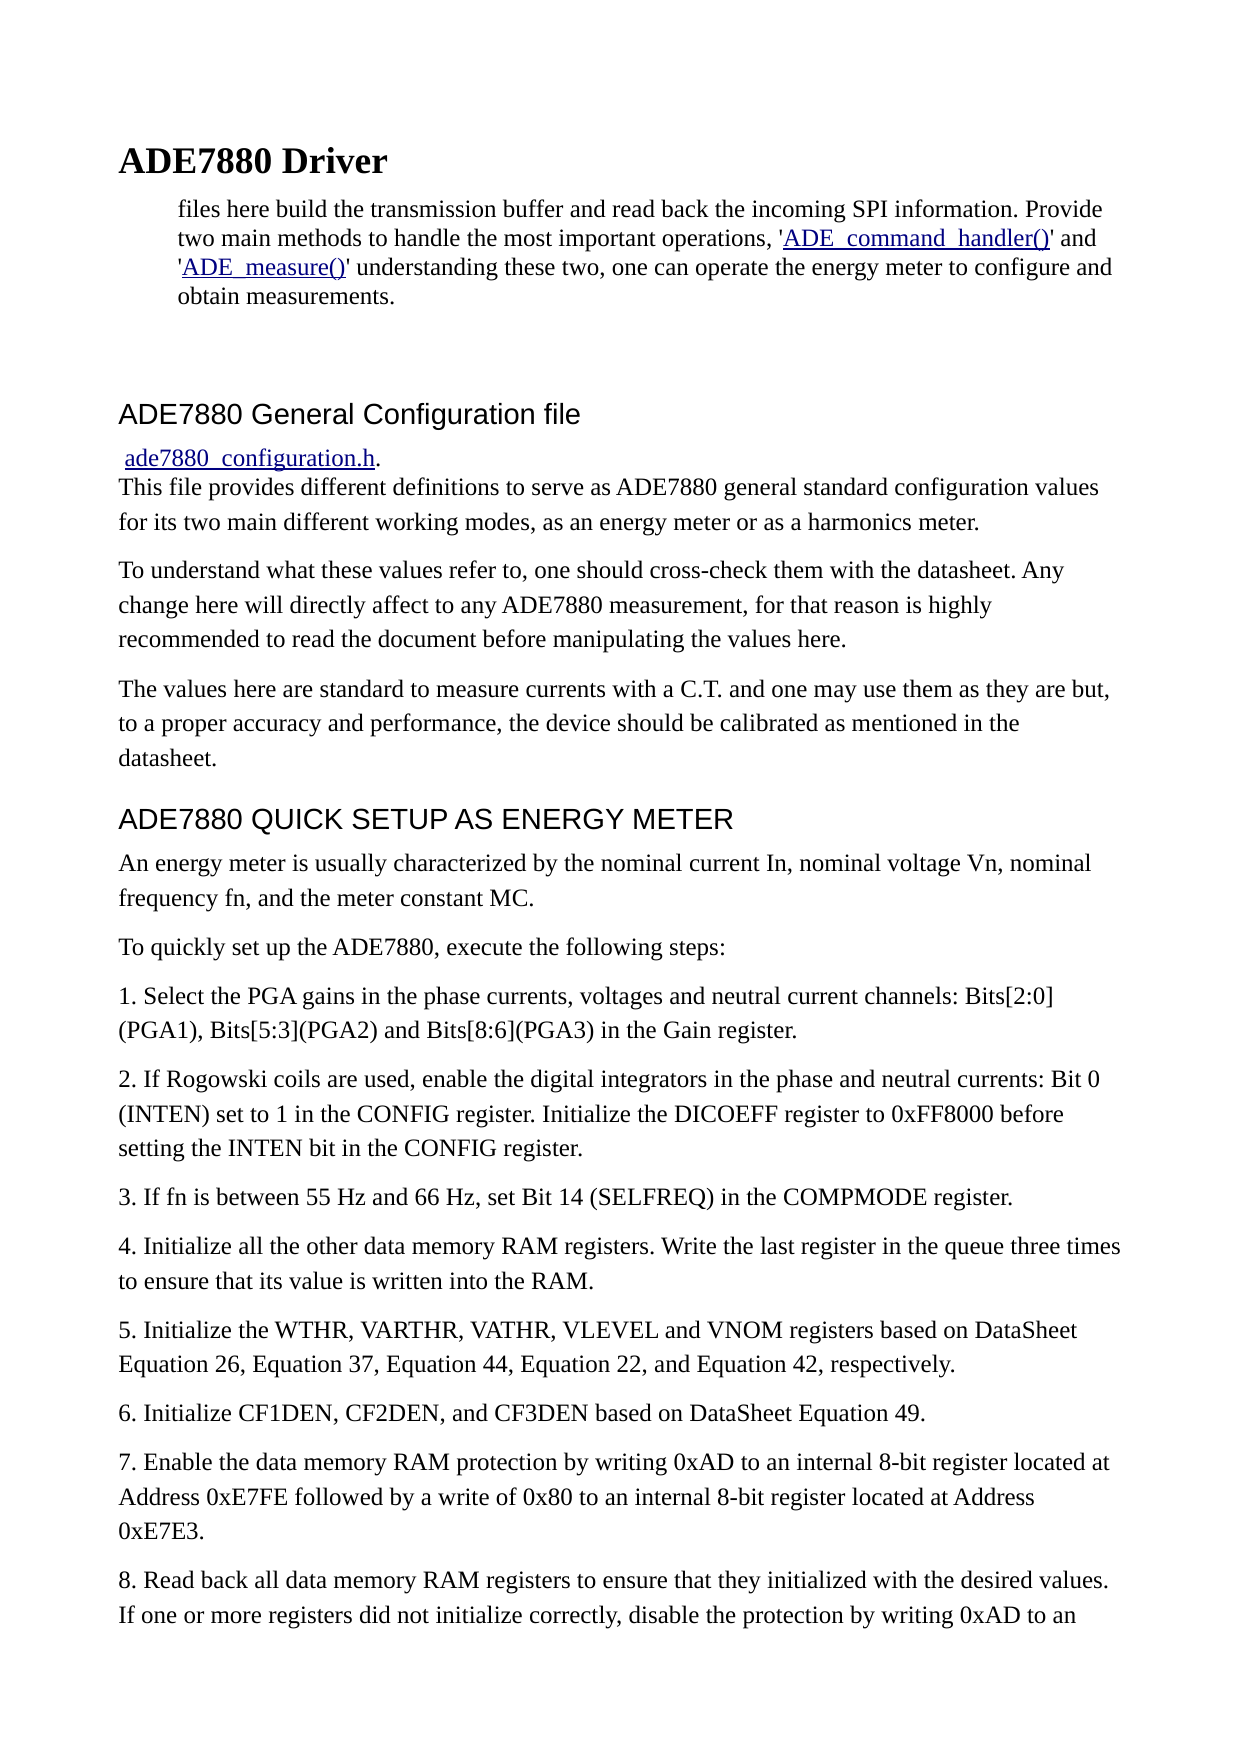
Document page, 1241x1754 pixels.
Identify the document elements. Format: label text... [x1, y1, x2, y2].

subtitle ADE7880 Driver [118, 139, 1122, 182]
text 4. Initialize all the other data memory RAM registers. Write the last register in the queue three times to ensure that its value is written into the RAM. [118, 1231, 1122, 1294]
text 7. Enable the data memory RAM protection by writing 0xAD to an internal 8-bit register located at Address 0xE7FE followed by a write of 0x80 to an internal 8-bit register located at Address 0xE7E3. [118, 1447, 1122, 1545]
text 6. Initialize CF1DEN, CF2DEN, and CF3DEN based on DataSheet Equation 49. [118, 1398, 1122, 1427]
text To quickly set up the ADE7880, execute the following steps: [118, 932, 1122, 960]
text 1. Select the PGA gains in the phase currents, voltages and neutral current channels: Bits[2:0](PGA1), Bits[5:3](PGA2) and Bits[8:6](PGA3) in the Gain register. [118, 981, 1122, 1044]
text 8. Read back all data memory RAM registers to ensure that they initialized with the desired values. If one or more registers did not initialize correctly, disable the protection by writing 0xAD to an [118, 1566, 1122, 1629]
subtitle ade7880_configuration.h. [118, 443, 1122, 472]
subtitle ADE7880 QUICK SETUP AS ENERGY METER [118, 802, 1122, 836]
text An energy meter is usually characterized by the nominal current In, nominal voltage Vn, nominal frequency fn, and the meter constant MC. [118, 848, 1122, 911]
text 5. Initialize the WTHR, VARTHR, VATHR, VLEVEL and VNOM registers based on DataSheet Equation 26, Equation 37, Equation 44, Equation 22, and Equation 42, respectively. [118, 1315, 1122, 1378]
text 2. If Rogowski coils are used, enable the digital integrators in the phase and neutral currents: Bit 0 (INTEN) set to 1 in the CONFIG register. Initialize the DICOEFF register to 0xFF8000 before setting the INTEN bit in the CONFIG register. [118, 1064, 1122, 1162]
subtitle ADE7880 General Configuration file [118, 397, 1122, 431]
text This file provides different definitions to serve as ADE7880 general standard configuration values for its two main different working modes, as an energy meter or as a harmonics meter. [118, 472, 1122, 535]
text To understand what these values refer to, one should cross-check them with the datasheet. Any change here will directly affect to any ADE7880 measurement, for that reason is highly recommended to read the document before manipulating the values here. [118, 556, 1122, 653]
list files here build the transmission buffer and read back the incoming SPI information. Provide two main methods to handle the most important operations, 'ADE_command_handler()' and 'ADE_measure()' understanding these two, one can operate the energy meter to configure and obtain measurements. [177, 194, 1122, 309]
text The values here are standard to measure currents with a C.T. and one may use them as they are but, to a proper accuracy and performance, the device should be calibrated as mentioned in the datasheet. [118, 674, 1122, 771]
text 3. If fn is between 55 Hz and 66 Hz, set Bit 14 (SELFREQ) in the COMPMODE register. [118, 1182, 1122, 1211]
